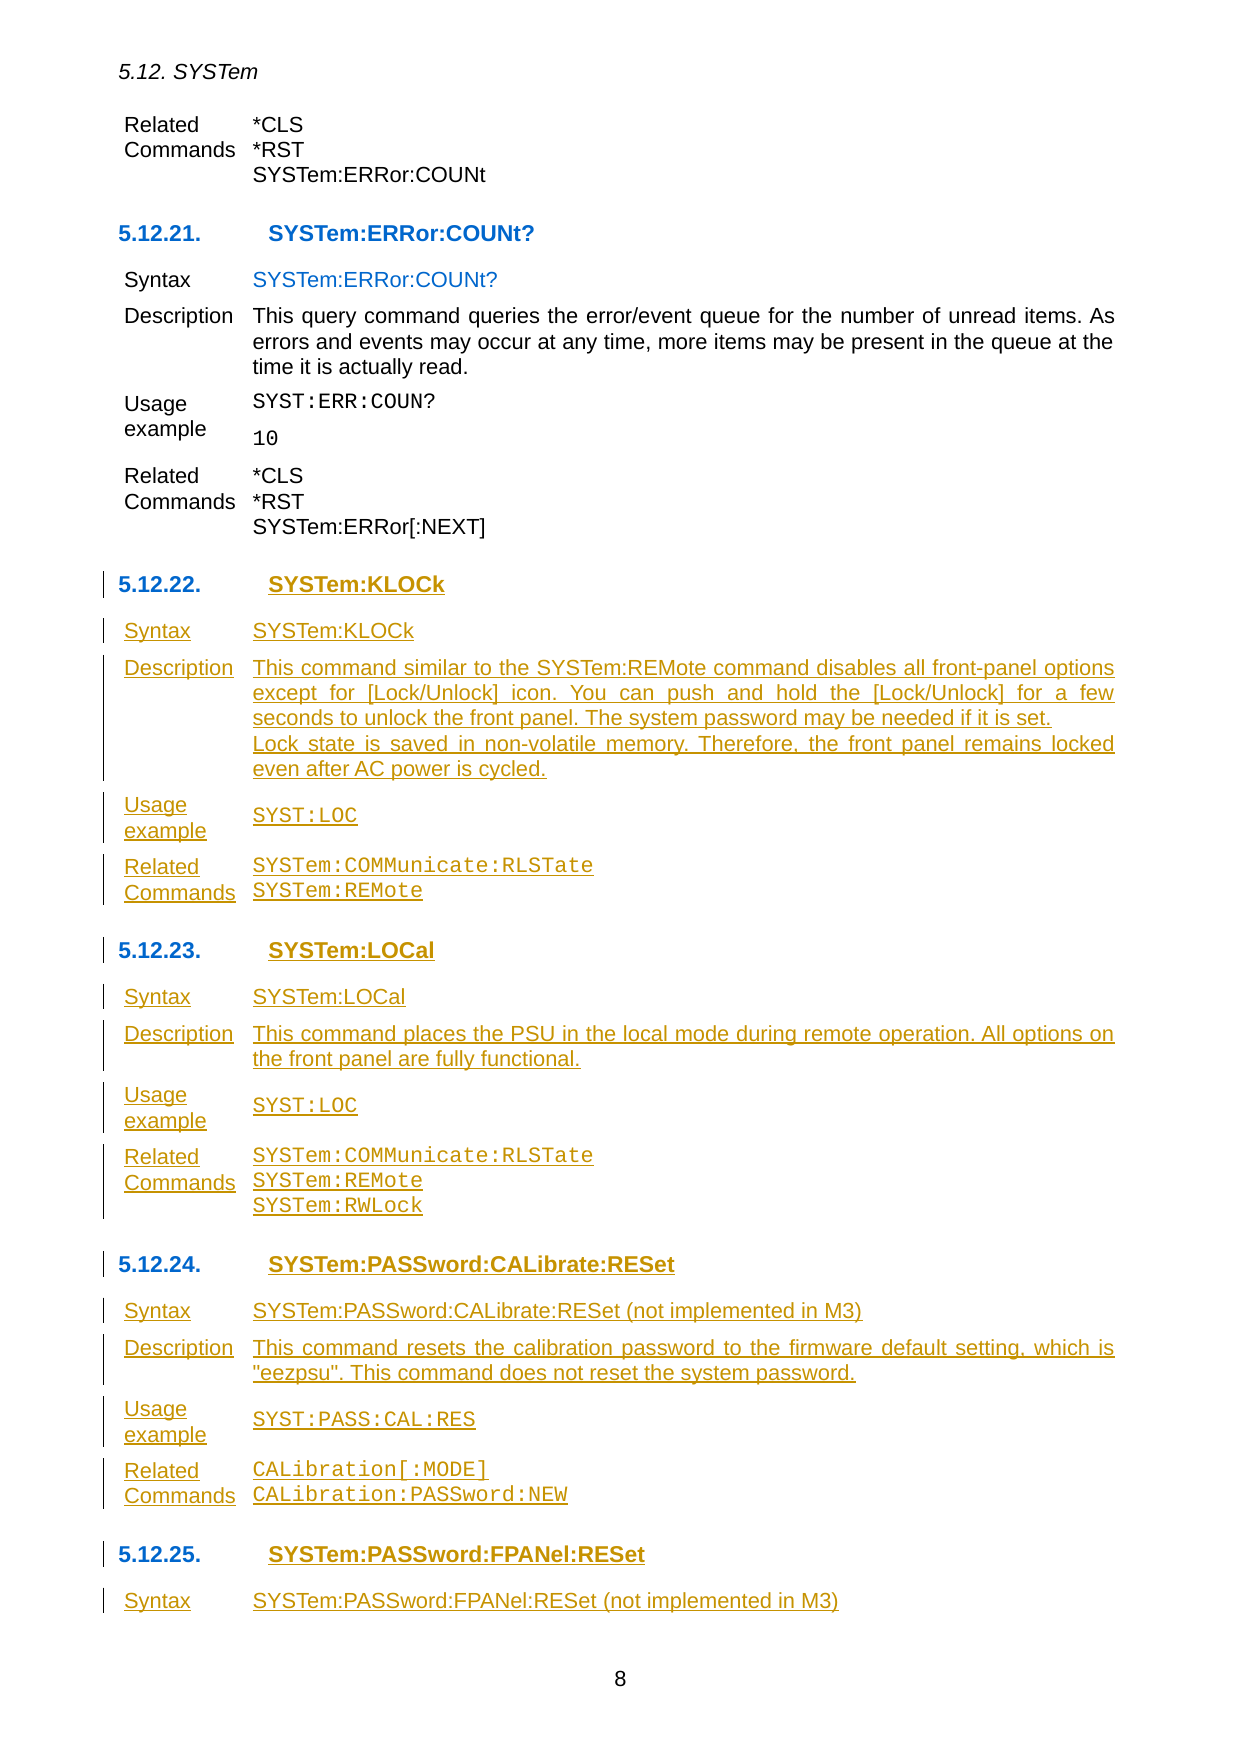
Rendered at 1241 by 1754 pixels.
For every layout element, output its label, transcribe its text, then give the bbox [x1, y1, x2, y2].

table_cell SYST:LOC [247, 1077, 1122, 1138]
table_header Syntax [118, 261, 247, 298]
subtitle SYSTem:ERRor:COUNt? [118, 220, 1122, 246]
table_header SYSTem:ERRor:COUNt? [247, 261, 1122, 298]
table_cell Related Commands [118, 458, 247, 545]
table_cell Related Commands [118, 106, 247, 193]
table_header Syntax [118, 613, 247, 649]
table_cell SYSTem:COMMunicate:RLSTate SYSTem:REMote SYSTem:RWLock [247, 1139, 1122, 1224]
table_header Syntax [118, 1582, 247, 1619]
table_cell This query command queries the error/event queue for the number of unread items. As errors and events may occur at any time, more items may be present in the queue at the time it is actually read. [247, 298, 1122, 385]
table_header SYSTem:LOCal [247, 978, 1122, 1015]
table_header SYSTem:PASSword:FPANel:RESet (not implemented in M3) [247, 1582, 1122, 1619]
table_cell SYST:LOC [247, 787, 1122, 848]
table_cell Usage example [118, 1391, 247, 1452]
table_cell This command similar to the SYSTem:REMote command disables all front-panel options except for [Lock/Unlock] icon. You can push and hold the [Lock/Unlock] for a few seconds to unlock the front panel. The system password may be needed if it is set. Lock state is saved in non-volatile memory. Therefore, the front panel remains locked even after AC power is cycled. [247, 649, 1122, 787]
table_cell Description [118, 1329, 247, 1391]
table_cell This command places the PSU in the local mode during remote operation. All options on the front panel are fully functional. [247, 1015, 1122, 1077]
table_header Syntax [118, 1292, 247, 1329]
table_cell Description [118, 1015, 247, 1077]
subtitle SYSTem:LOCal [118, 937, 1122, 963]
table_cell Related Commands [118, 1139, 247, 1224]
table_cell Description [118, 298, 247, 385]
table_cell Usage example [118, 385, 247, 458]
table_cell Related Commands [118, 1453, 247, 1514]
table_cell Related Commands [118, 849, 247, 910]
table_cell SYST:PASS:CAL:RES [247, 1391, 1122, 1452]
subtitle SYSTem:PASSword:FPANel:RESet [118, 1541, 1122, 1567]
table_header Syntax [118, 978, 247, 1015]
table_header SYSTem:KLOCk [247, 613, 1122, 649]
table_cell Description [118, 649, 247, 787]
table_cell CALibration[:MODE] CALibration:PASSword:NEW [247, 1453, 1122, 1514]
table_header SYSTem:PASSword:CALibrate:RESet (not implemented in M3) [247, 1292, 1122, 1329]
table_cell *CLS *RST SYSTem:ERRor[:NEXT] [247, 458, 1122, 545]
subtitle SYSTem:KLOCk [118, 571, 1122, 598]
table_cell *CLS *RST SYSTem:ERRor:COUNt [247, 106, 1122, 193]
table_cell This command resets the calibration password to the firmware default setting, which is "eezpsu". This command does not reset the system password. [247, 1329, 1122, 1391]
table_cell SYST:ERR:COUN? 10 [247, 385, 1122, 458]
table_cell Usage example [118, 1077, 247, 1138]
table_cell Usage example [118, 787, 247, 848]
table_cell SYSTem:COMMunicate:RLSTate SYSTem:REMote [247, 849, 1122, 910]
subtitle SYSTem:PASSword:CALibrate:RESet [118, 1251, 1122, 1277]
